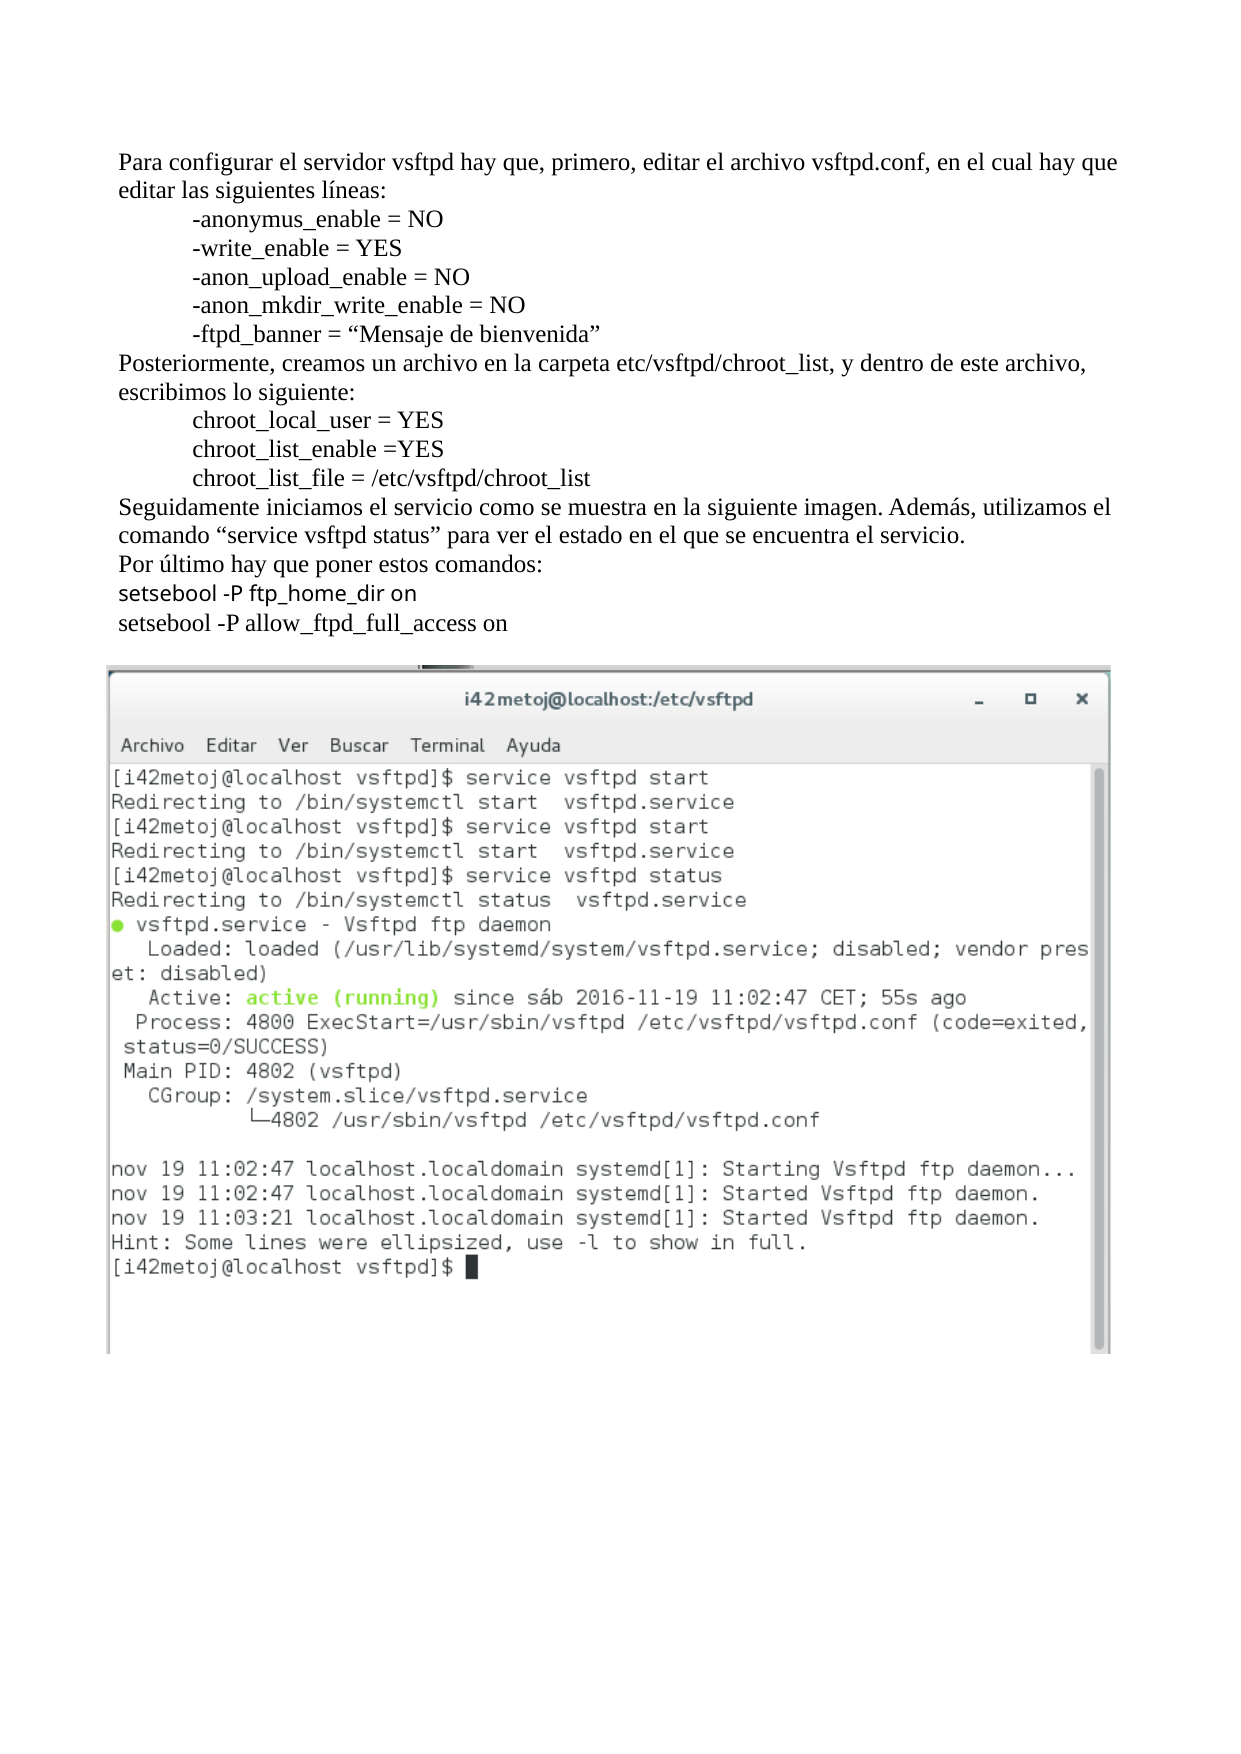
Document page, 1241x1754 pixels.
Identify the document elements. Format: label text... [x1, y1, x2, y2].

text -anonymus_enable = NO [118, 204, 1122, 233]
text setsebool -P ftp_home_dir on [118, 578, 1122, 608]
text setsebool -P allow_ftpd_full_access on [118, 608, 1122, 637]
picture [106, 665, 1111, 1354]
text Por último hay que poner estos comandos: [118, 549, 1122, 578]
text chroot_list_file = /etc/vsftpd/chroot_list [118, 463, 1122, 492]
text -anon_mkdir_write_enable = NO [118, 291, 1122, 319]
text chroot_list_enable =YES [118, 434, 1122, 463]
text Para configurar el servidor vsftpd hay que, primero, editar el archivo vsftpd.conf, en el cual hay que editar las siguientes líneas: [118, 147, 1122, 204]
text -anon_upload_enable = NO [118, 262, 1122, 291]
text Seguidamente iniciamos el servicio como se muestra en la siguiente imagen. Además, utilizamos el comando “service vsftpd status” para ver el estado en el que se encuentra el servicio. [118, 492, 1122, 549]
text -write_enable = YES [118, 233, 1122, 262]
text -ftpd_banner = “Mensaje de bienvenida” [118, 319, 1122, 348]
text chroot_local_user = YES [118, 406, 1122, 434]
text Posteriormente, creamos un archivo en la carpeta etc/vsftpd/chroot_list, y dentro de este archivo, escribimos lo siguiente: [118, 348, 1122, 406]
